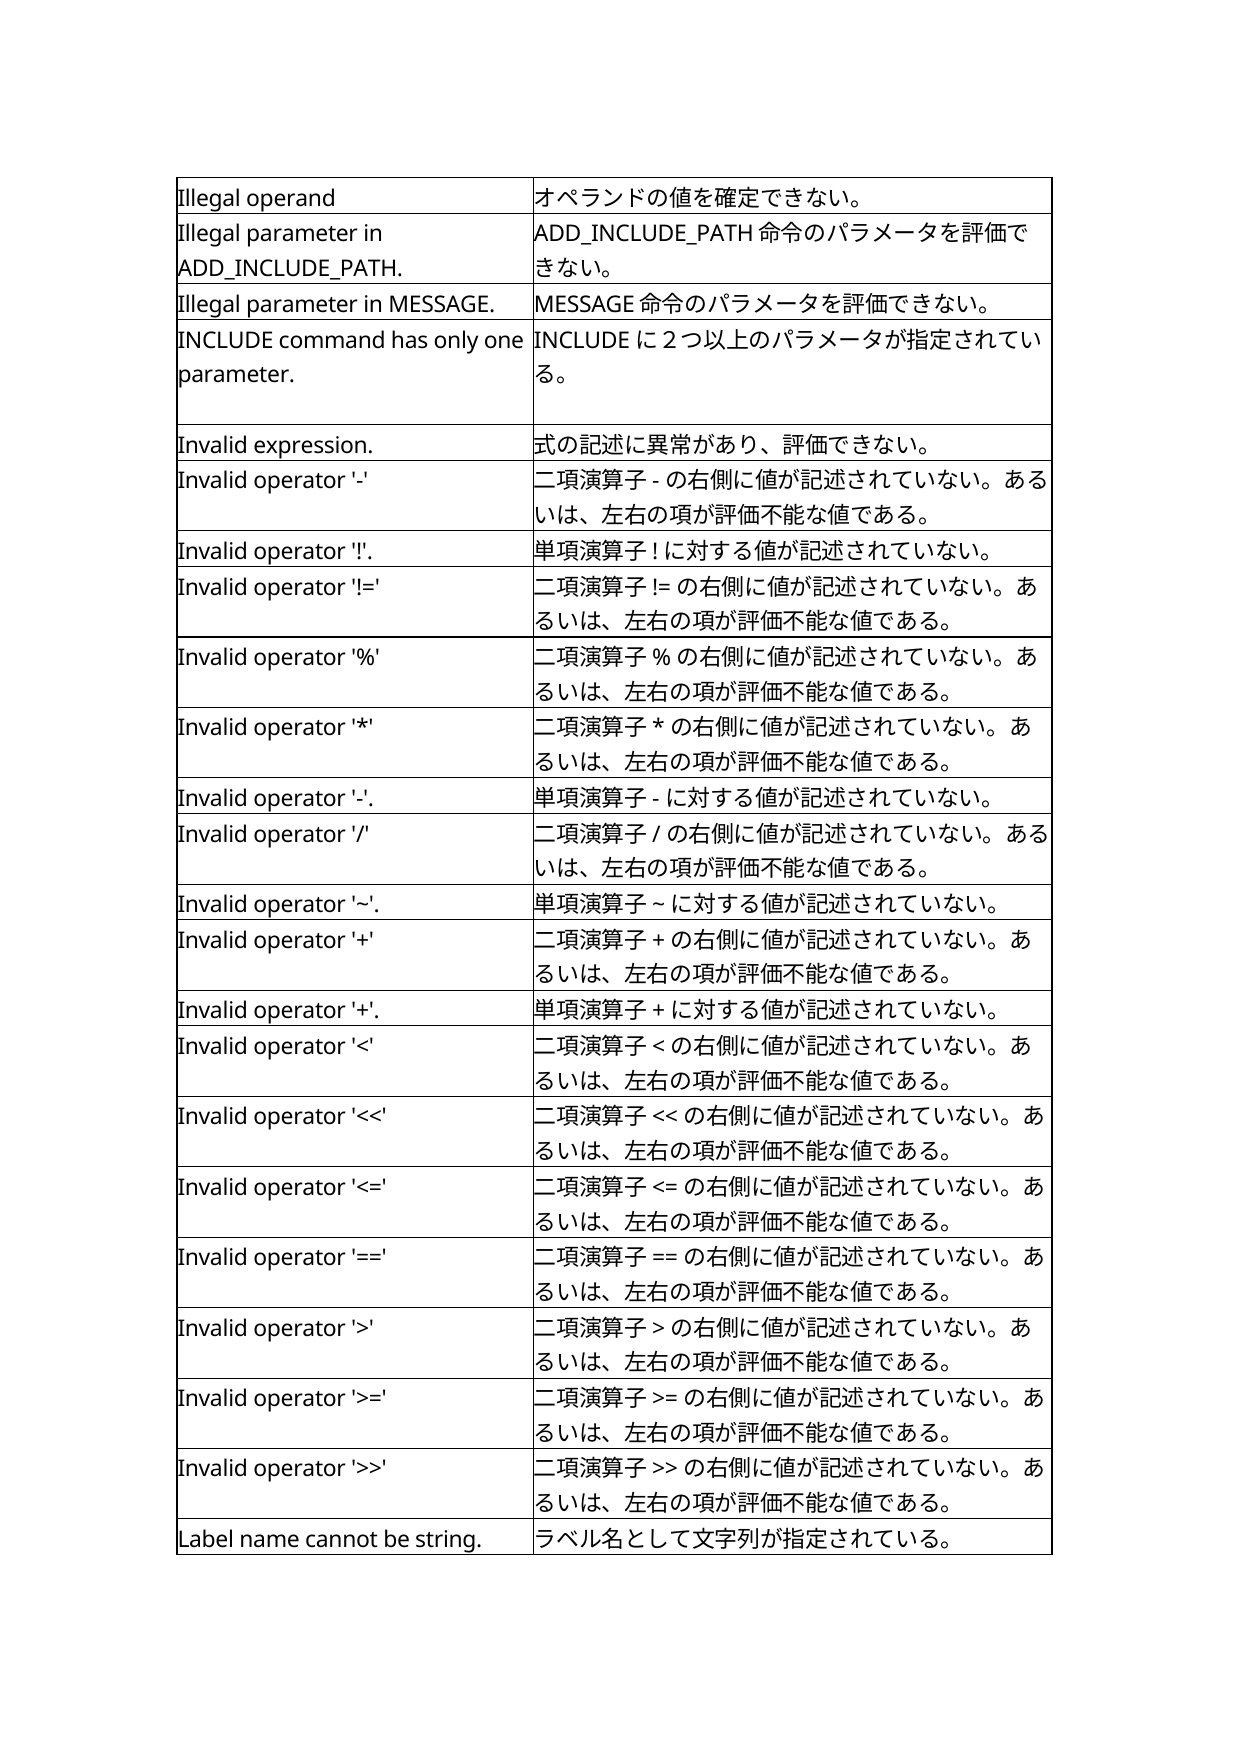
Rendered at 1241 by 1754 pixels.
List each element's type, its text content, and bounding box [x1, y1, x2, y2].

table_cell Invalid operator '!'. [178, 531, 533, 566]
table_cell Invalid operator '-' [178, 461, 533, 530]
table_cell Invalid operator '+'. [178, 991, 533, 1025]
table_cell 単項演算子 + に対する値が記述されていない。 [534, 991, 1051, 1025]
table_cell Invalid operator '+' [178, 920, 533, 989]
table_cell 式の記述に異常があり、評価できない。 [534, 425, 1051, 460]
table_cell Invalid operator '!=' [178, 567, 533, 636]
table_cell 二項演算子 + の右側に値が記述されていない。あるいは、左右の項が評価不能な値である。 [534, 920, 1051, 989]
table_cell Invalid operator '<' [178, 1026, 533, 1096]
table_cell Label name cannot be string. [178, 1519, 533, 1554]
table_cell ラベル名として文字列が指定されている。 [534, 1519, 1051, 1554]
table_cell Invalid operator '<=' [178, 1167, 533, 1237]
table_cell INCLUDE command has only one parameter. [178, 320, 533, 424]
table_cell Invalid operator '~'. [178, 885, 533, 919]
table_cell 二項演算子 / の右側に値が記述されていない。あるいは、左右の項が評価不能な値である。 [534, 814, 1051, 883]
table_cell Invalid operator '/' [178, 814, 533, 883]
table_cell オペランドの値を確定できない。 [534, 178, 1051, 213]
table_cell Invalid operator '*' [178, 708, 533, 777]
table_cell MESSAGE命令のパラメータを評価できない。 [534, 284, 1051, 319]
table_cell Invalid operator '>' [178, 1308, 533, 1377]
table_cell Illegal operand [178, 178, 533, 213]
table_cell Invalid operator '>>' [178, 1449, 533, 1518]
table_cell Invalid expression. [178, 425, 533, 460]
table_cell Invalid operator '%' [178, 638, 533, 707]
table_cell 二項演算子 > の右側に値が記述されていない。あるいは、左右の項が評価不能な値である。 [534, 1308, 1051, 1377]
table_cell 二項演算子 * の右側に値が記述されていない。あるいは、左右の項が評価不能な値である。 [534, 708, 1051, 777]
table_cell Invalid operator '>=' [178, 1379, 533, 1448]
table_cell Illegal parameter in MESSAGE. [178, 284, 533, 319]
table_cell 単項演算子 ! に対する値が記述されていない。 [534, 531, 1051, 566]
table_cell 二項演算子 <= の右側に値が記述されていない。あるいは、左右の項が評価不能な値である。 [534, 1167, 1051, 1237]
table_cell ADD_INCLUDE_PATH命令のパラメータを評価できない。 [534, 214, 1051, 283]
table_cell 二項演算子 < の右側に値が記述されていない。あるいは、左右の項が評価不能な値である。 [534, 1026, 1051, 1096]
table_cell Invalid operator '==' [178, 1238, 533, 1307]
table_cell 単項演算子 ~ に対する値が記述されていない。 [534, 885, 1051, 919]
table_cell 二項演算子 % の右側に値が記述されていない。あるいは、左右の項が評価不能な値である。 [534, 638, 1051, 707]
table_cell Illegal parameter in ADD_INCLUDE_PATH. [178, 214, 533, 283]
table_cell 二項演算子 >= の右側に値が記述されていない。あるいは、左右の項が評価不能な値である。 [534, 1379, 1051, 1448]
table_cell 二項演算子 >> の右側に値が記述されていない。あるいは、左右の項が評価不能な値である。 [534, 1449, 1051, 1518]
table_cell 二項演算子 << の右側に値が記述されていない。あるいは、左右の項が評価不能な値である。 [534, 1097, 1051, 1166]
table_cell INCLUDE に２つ以上のパラメータが指定されている。 [534, 320, 1051, 424]
table_cell Invalid operator '<<' [178, 1097, 533, 1166]
table_cell Invalid operator '-'. [178, 778, 533, 813]
table_cell 単項演算子 - に対する値が記述されていない。 [534, 778, 1051, 813]
table_cell 二項演算子 - の右側に値が記述されていない。あるいは、左右の項が評価不能な値である。 [534, 461, 1051, 530]
table_cell 二項演算子 != の右側に値が記述されていない。あるいは、左右の項が評価不能な値である。 [534, 567, 1051, 636]
table_cell 二項演算子 == の右側に値が記述されていない。あるいは、左右の項が評価不能な値である。 [534, 1238, 1051, 1307]
